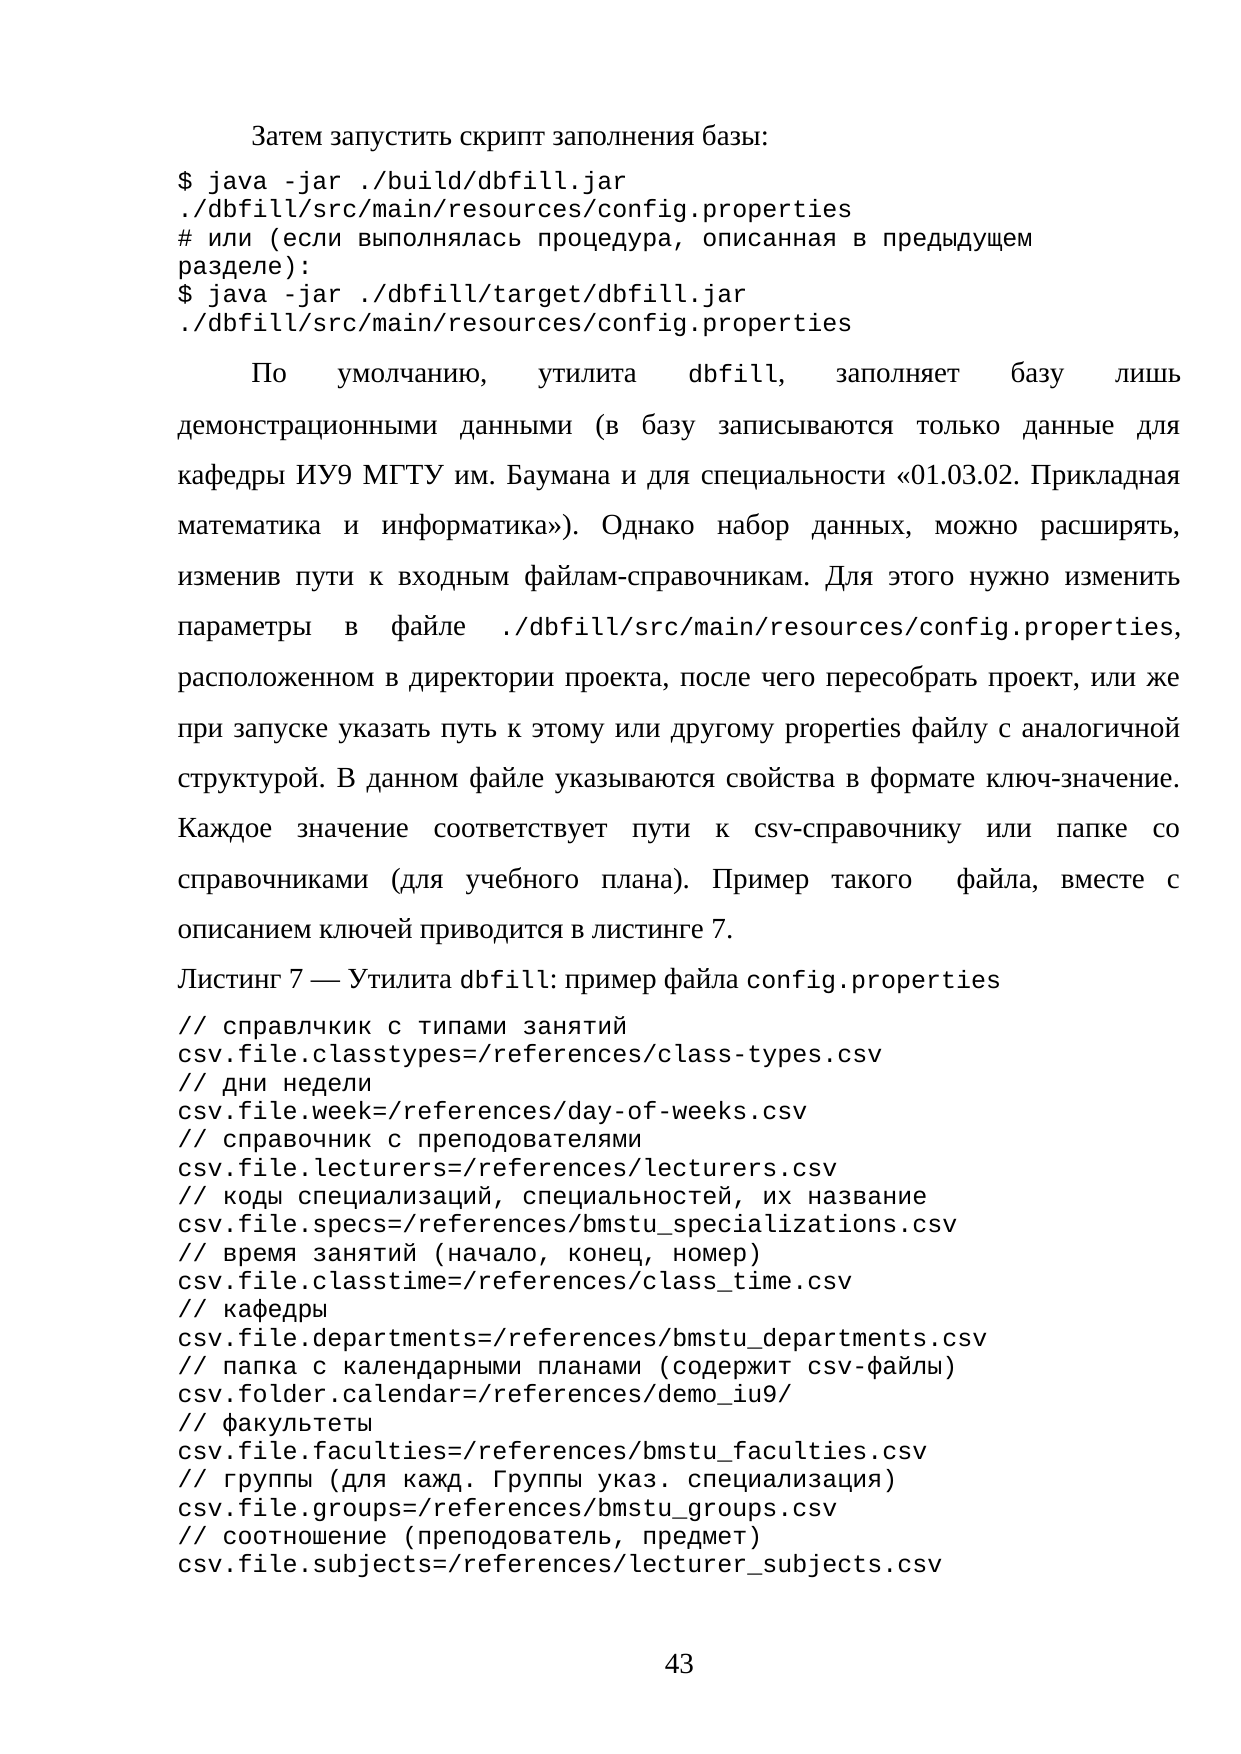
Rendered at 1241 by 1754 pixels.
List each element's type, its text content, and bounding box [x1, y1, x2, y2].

text // папка с календарными планами (содержит csv-файлы) [177, 1354, 1181, 1382]
text // соотношение (преподователь, предмет) [177, 1524, 1181, 1552]
text csv.file.departments=/references/bmstu_departments.csv [177, 1325, 1181, 1354]
text // справлчкик с типами занятий csv.file.classtypes=/references/class-types.csv // дни недели [177, 1014, 1181, 1099]
text $ java -jar ./build/dbfill.jar ./dbfill/src/main/resources/config.properties [177, 168, 1181, 225]
text Затем запустить скрипт заполнения базы: [177, 118, 1181, 152]
text csv.folder.calendar=/references/demo_iu9/ [177, 1382, 1181, 1410]
text # или (если выполнялась процедура, описанная в предыдущем разделе): [177, 225, 1181, 282]
text // кафедры [177, 1297, 1181, 1325]
text Листинг 7 — Утилита dbfill: пример файла config.properties [177, 961, 1181, 996]
text По умолчанию, утилита dbfill, заполняет базу лишь демонстрационными данными (в базу записываются только данные для кафедры ИУ9 МГТУ им. Баумана и для специальности «01.03.02. Прикладная математика и информатика»). Однако набор данных, можно расширять, изменив пути к входным файлам-справочникам. Для этого нужно изменить параметры в файле ./dbfill/src/main/resources/config.properties, расположенном в директории проекта, после чего пересобрать проект, или же при запуске указать путь к этому или другому properties файлу с аналогичной структурой. В данном файле указываются свойства в формате ключ-значение. Каждое значение соответствует пути к csv-справочнику или папке со справочниками (для учебного плана). Пример такого файла, вместе с описанием ключей приводится в листинге 7. [177, 338, 1181, 945]
text $ java -jar ./dbfill/target/dbfill.jar ./dbfill/src/main/resources/config.properties [177, 282, 1181, 338]
text csv.file.groups=/references/bmstu_groups.csv [177, 1495, 1181, 1524]
text csv.file.specs=/references/bmstu_specializations.csv [177, 1212, 1181, 1240]
text csv.file.faculties=/references/bmstu_faculties.csv [177, 1439, 1181, 1467]
text csv.file.lecturers=/references/lecturers.csv [177, 1155, 1181, 1184]
text // факультеты [177, 1410, 1181, 1439]
text // коды специализаций, специальностей, их название [177, 1184, 1181, 1212]
text // справочник с преподователями [177, 1127, 1181, 1155]
text csv.file.subjects=/references/lecturer_subjects.csv [177, 1552, 1181, 1580]
text csv.file.week=/references/day-of-weeks.csv [177, 1099, 1181, 1127]
text // время занятий (начало, конец, номер) [177, 1240, 1181, 1269]
text // группы (для кажд. Группы указ. специализация) [177, 1467, 1181, 1495]
text csv.file.classtime=/references/class_time.csv [177, 1269, 1181, 1297]
